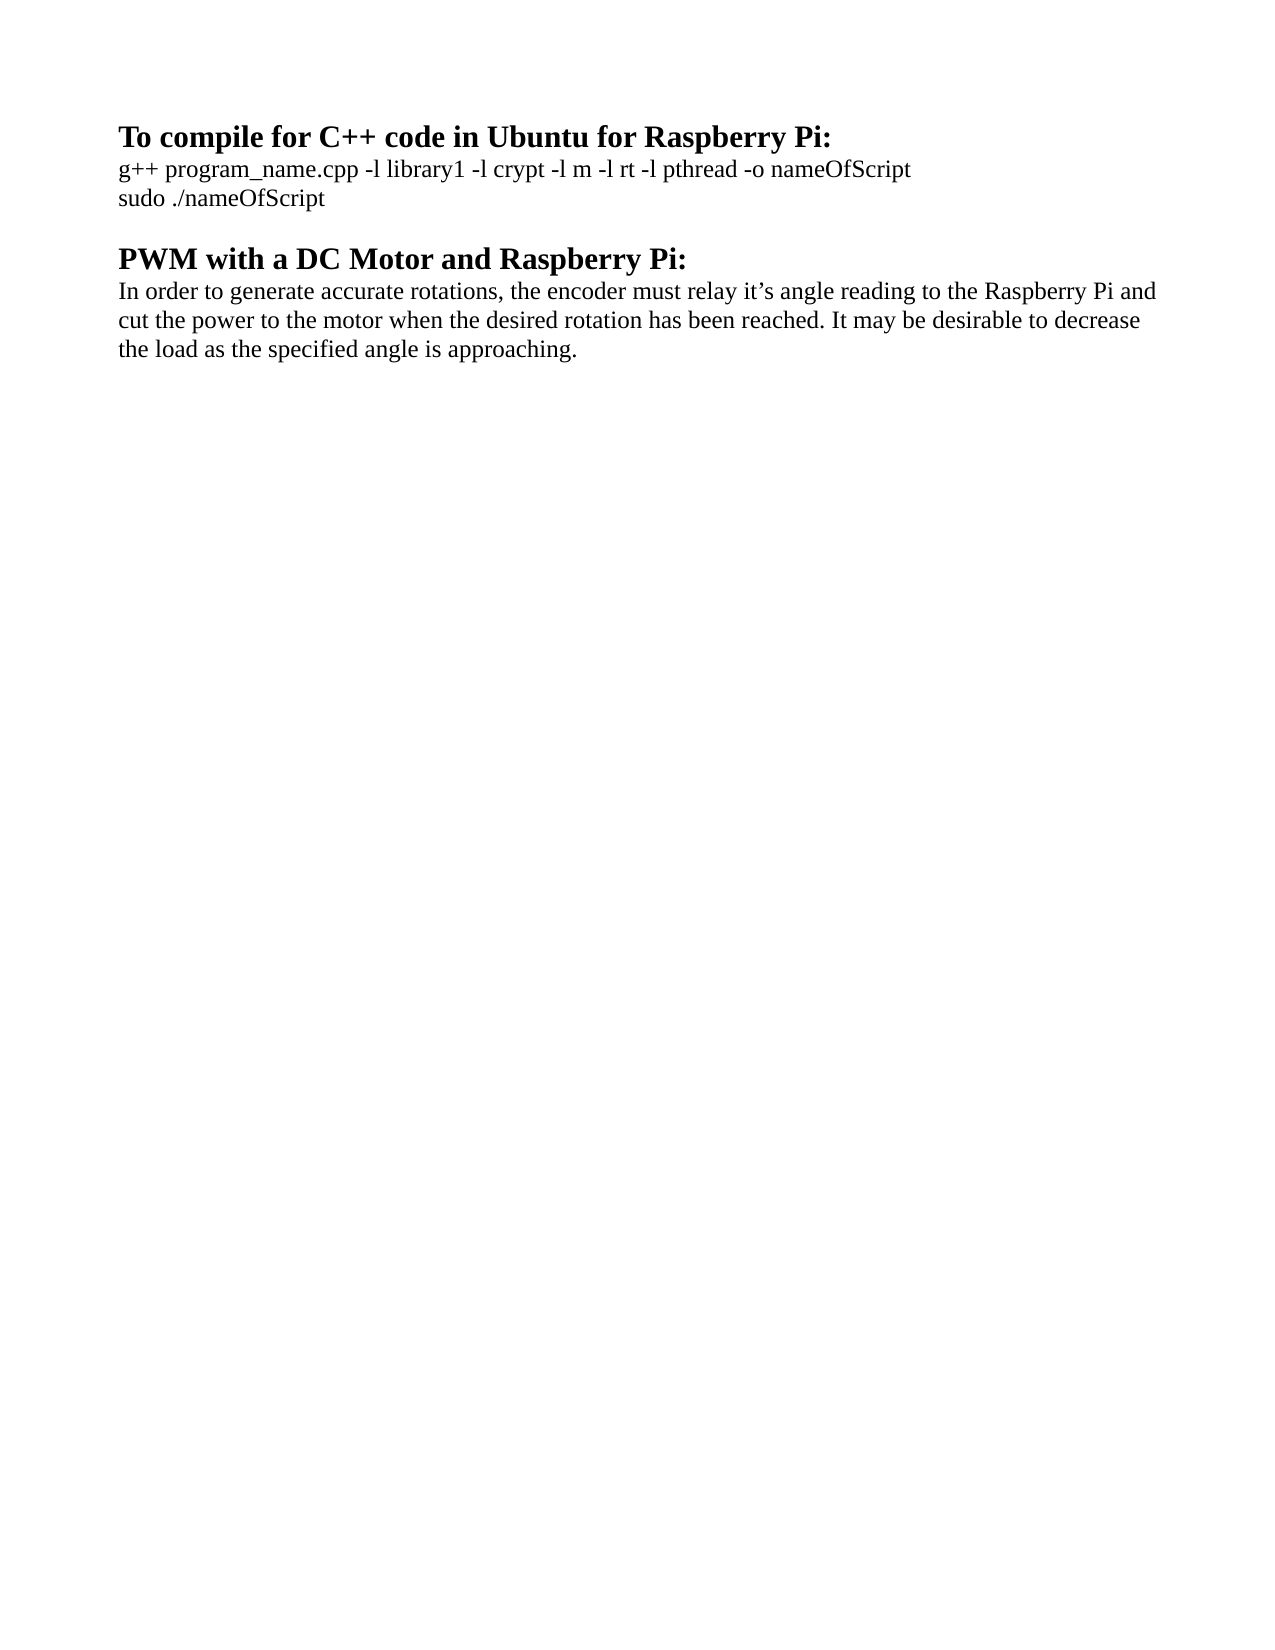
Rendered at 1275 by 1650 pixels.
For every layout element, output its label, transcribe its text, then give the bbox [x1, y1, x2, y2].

text g++ program_name.cpp -l library1 -l crypt -l m -l rt -l pthread -o nameOfScript [118, 154, 1157, 183]
text PWM with a DC Motor and Raspberry Pi: [118, 240, 1157, 276]
text In order to generate accurate rotations, the encoder must relay it’s angle reading to the Raspberry Pi and cut the power to the motor when the desired rotation has been reached. It may be desirable to decrease the load as the specified angle is approaching. [118, 276, 1157, 362]
text To compile for C++ code in Ubuntu for Raspberry Pi: [118, 118, 1157, 154]
text sudo ./nameOfScript [118, 183, 1157, 212]
